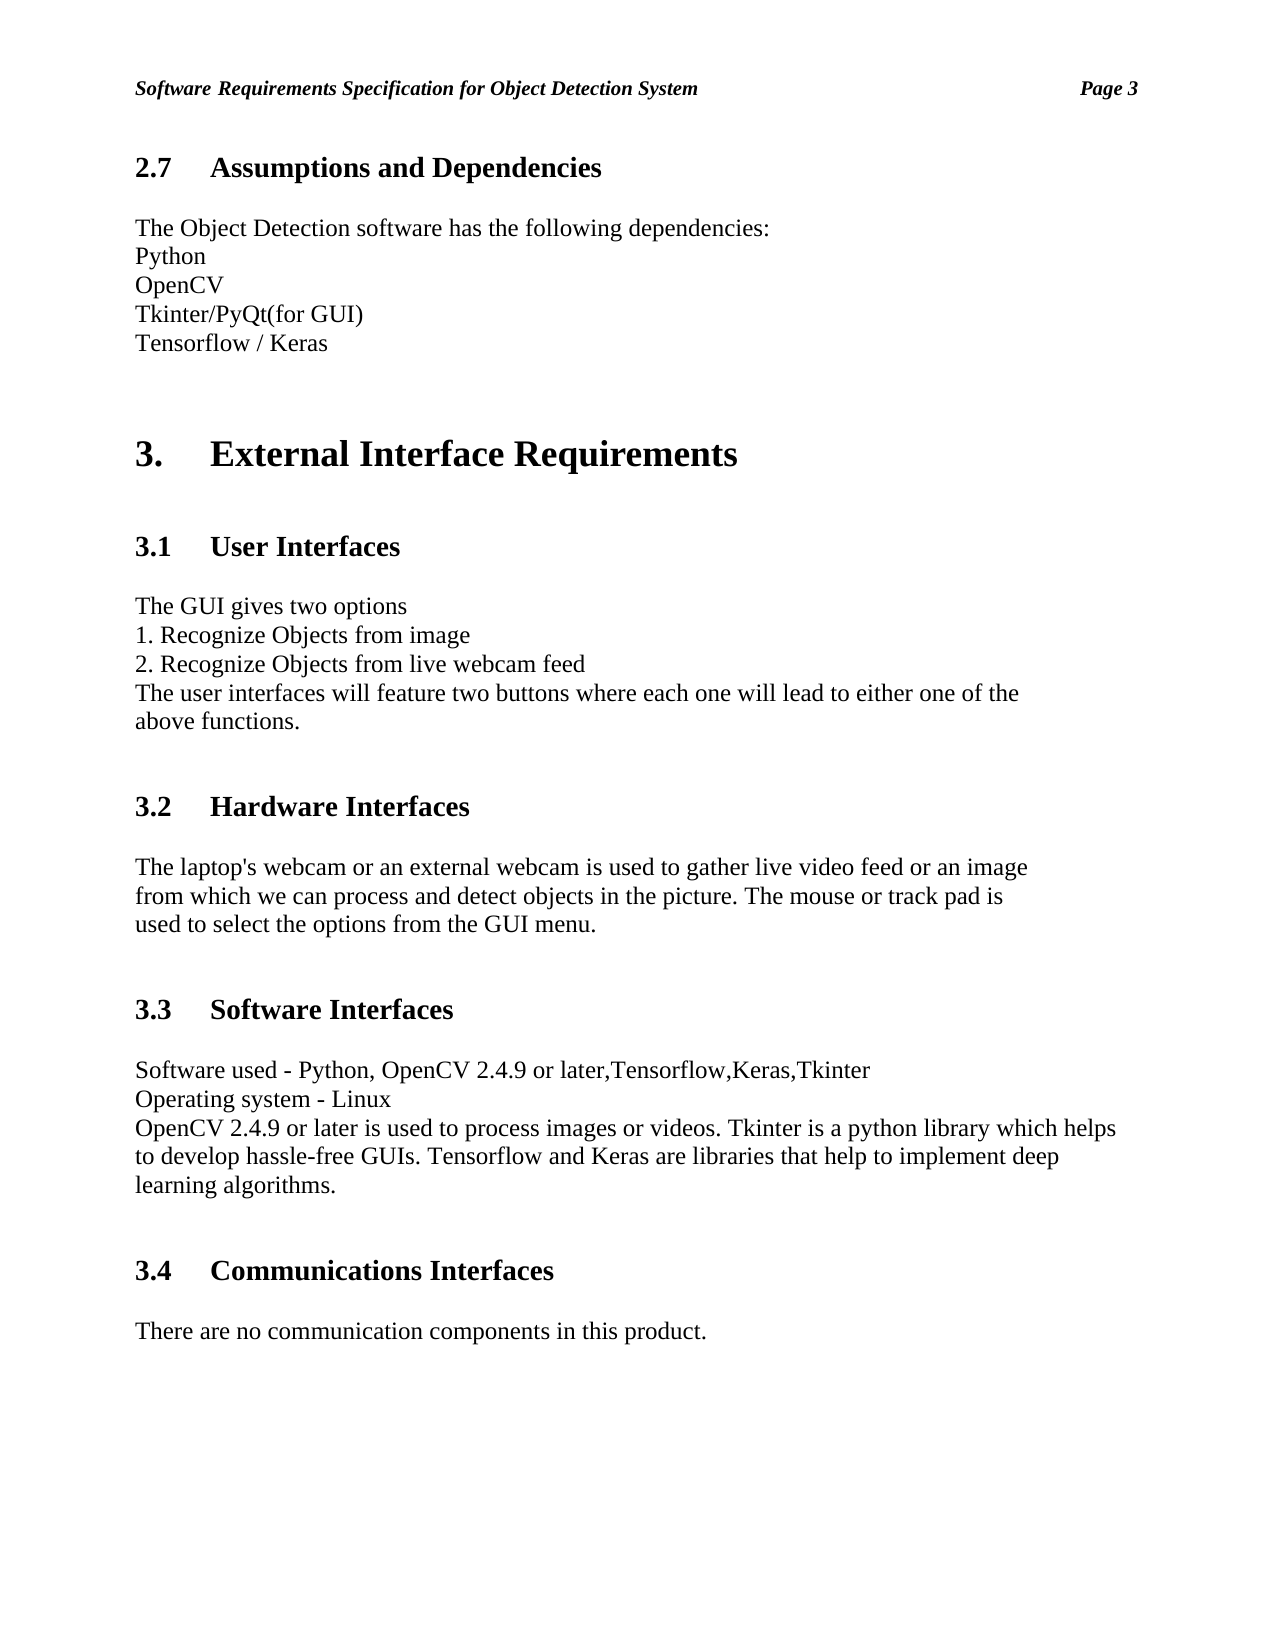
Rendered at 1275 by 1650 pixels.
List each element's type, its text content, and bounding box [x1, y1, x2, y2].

text The Object Detection software has the following dependencies: [135, 213, 1140, 241]
text 1. Recognize Objects from image [135, 620, 1140, 649]
text Software used - Python, OpenCV 2.4.9 or later,Tensorflow,Keras,Tkinter [135, 1055, 1140, 1084]
text The GUI gives two options [135, 591, 1140, 620]
text Python [135, 241, 1140, 270]
subtitle User Interfaces [135, 529, 1140, 562]
text from which we can process and detect objects in the picture. The mouse or track pad is [135, 881, 1140, 909]
text Operating system - Linux [135, 1084, 1140, 1113]
text Tkinter/PyQt(for GUI) [135, 299, 1140, 328]
text 2. Recognize Objects from live webcam feed [135, 649, 1140, 678]
text The laptop's webcam or an external webcam is used to gather live video feed or an image [135, 852, 1140, 881]
subtitle Hardware Interfaces [135, 789, 1140, 823]
subtitle Communications Interfaces [135, 1253, 1140, 1287]
subtitle Assumptions and Dependencies [135, 150, 1140, 183]
text above functions. [135, 706, 1140, 735]
text Tensorflow / Keras [135, 328, 1140, 356]
text There are no communication components in this product. [135, 1316, 1140, 1344]
subtitle Software Interfaces [135, 992, 1140, 1026]
text used to select the options from the GUI menu. [135, 909, 1140, 938]
text OpenCV 2.4.9 or later is used to process images or videos. Tkinter is a python library which helps to develop hassle-free GUIs. Tensorflow and Keras are libraries that help to implement deep learning algorithms. [135, 1113, 1140, 1199]
text The user interfaces will feature two buttons where each one will lead to either one of the [135, 678, 1140, 706]
subtitle External Interface Requirements [135, 431, 1140, 474]
text OpenCV [135, 270, 1140, 299]
